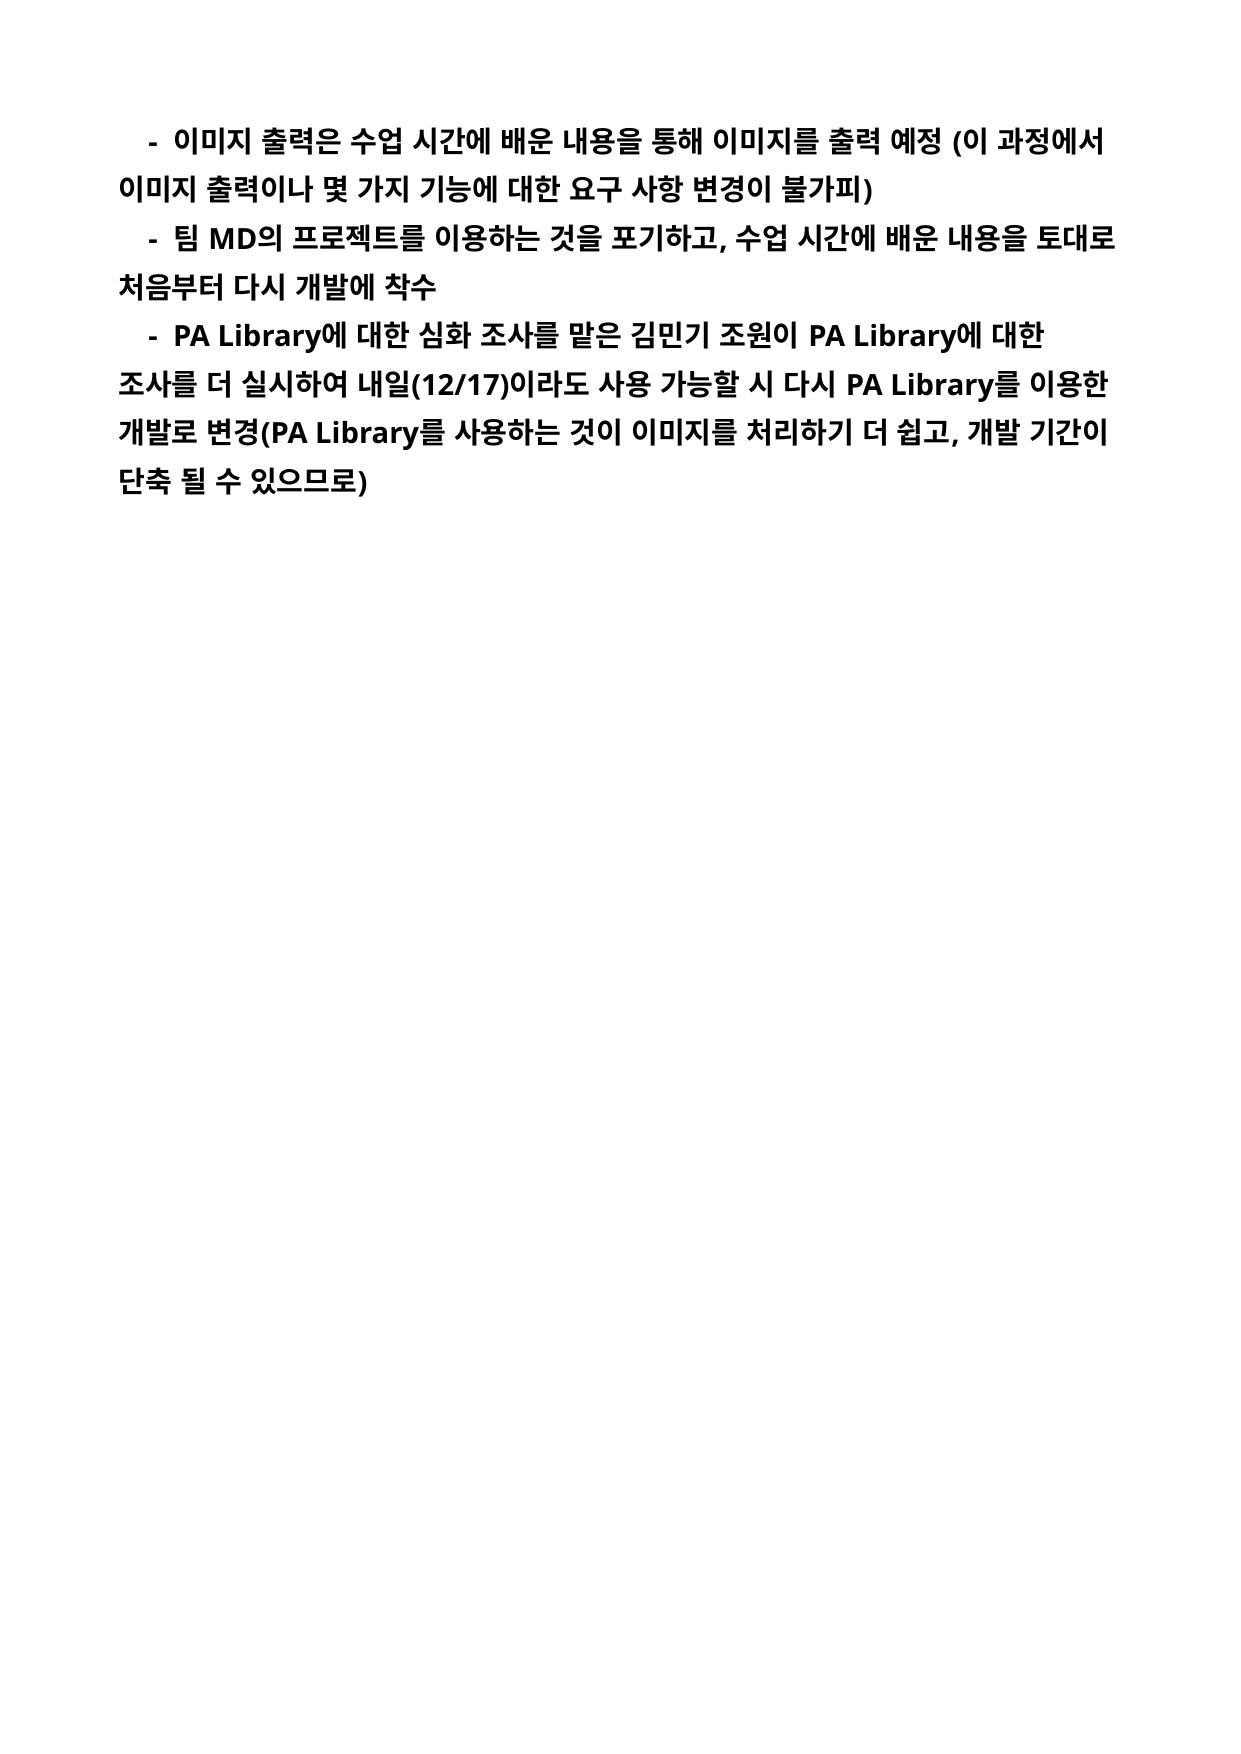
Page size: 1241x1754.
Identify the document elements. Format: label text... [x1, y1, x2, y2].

text - 팀 MD의 프로젝트를 이용하는 것을 포기하고, 수업 시간에 배운 내용을 토대로 처음부터 다시 개발에 착수 [118, 216, 1122, 306]
text - 이미지 출력은 수업 시간에 배운 내용을 통해 이미지를 출력 예정 (이 과정에서 이미지 출력이나 몇 가지 기능에 대한 요구 사항 변경이 불가피) [118, 118, 1122, 209]
text - PA Library에 대한 심화 조사를 맡은 김민기 조원이 PA Library에 대한 조사를 더 실시하여 내일(12/17)이라도 사용 가능할 시 다시 PA Library를 이용한 개발로 변경(PA Library를 사용하는 것이 이미지를 처리하기 더 쉽고, 개발 기간이 단축 될 수 있으므로) [118, 313, 1122, 501]
